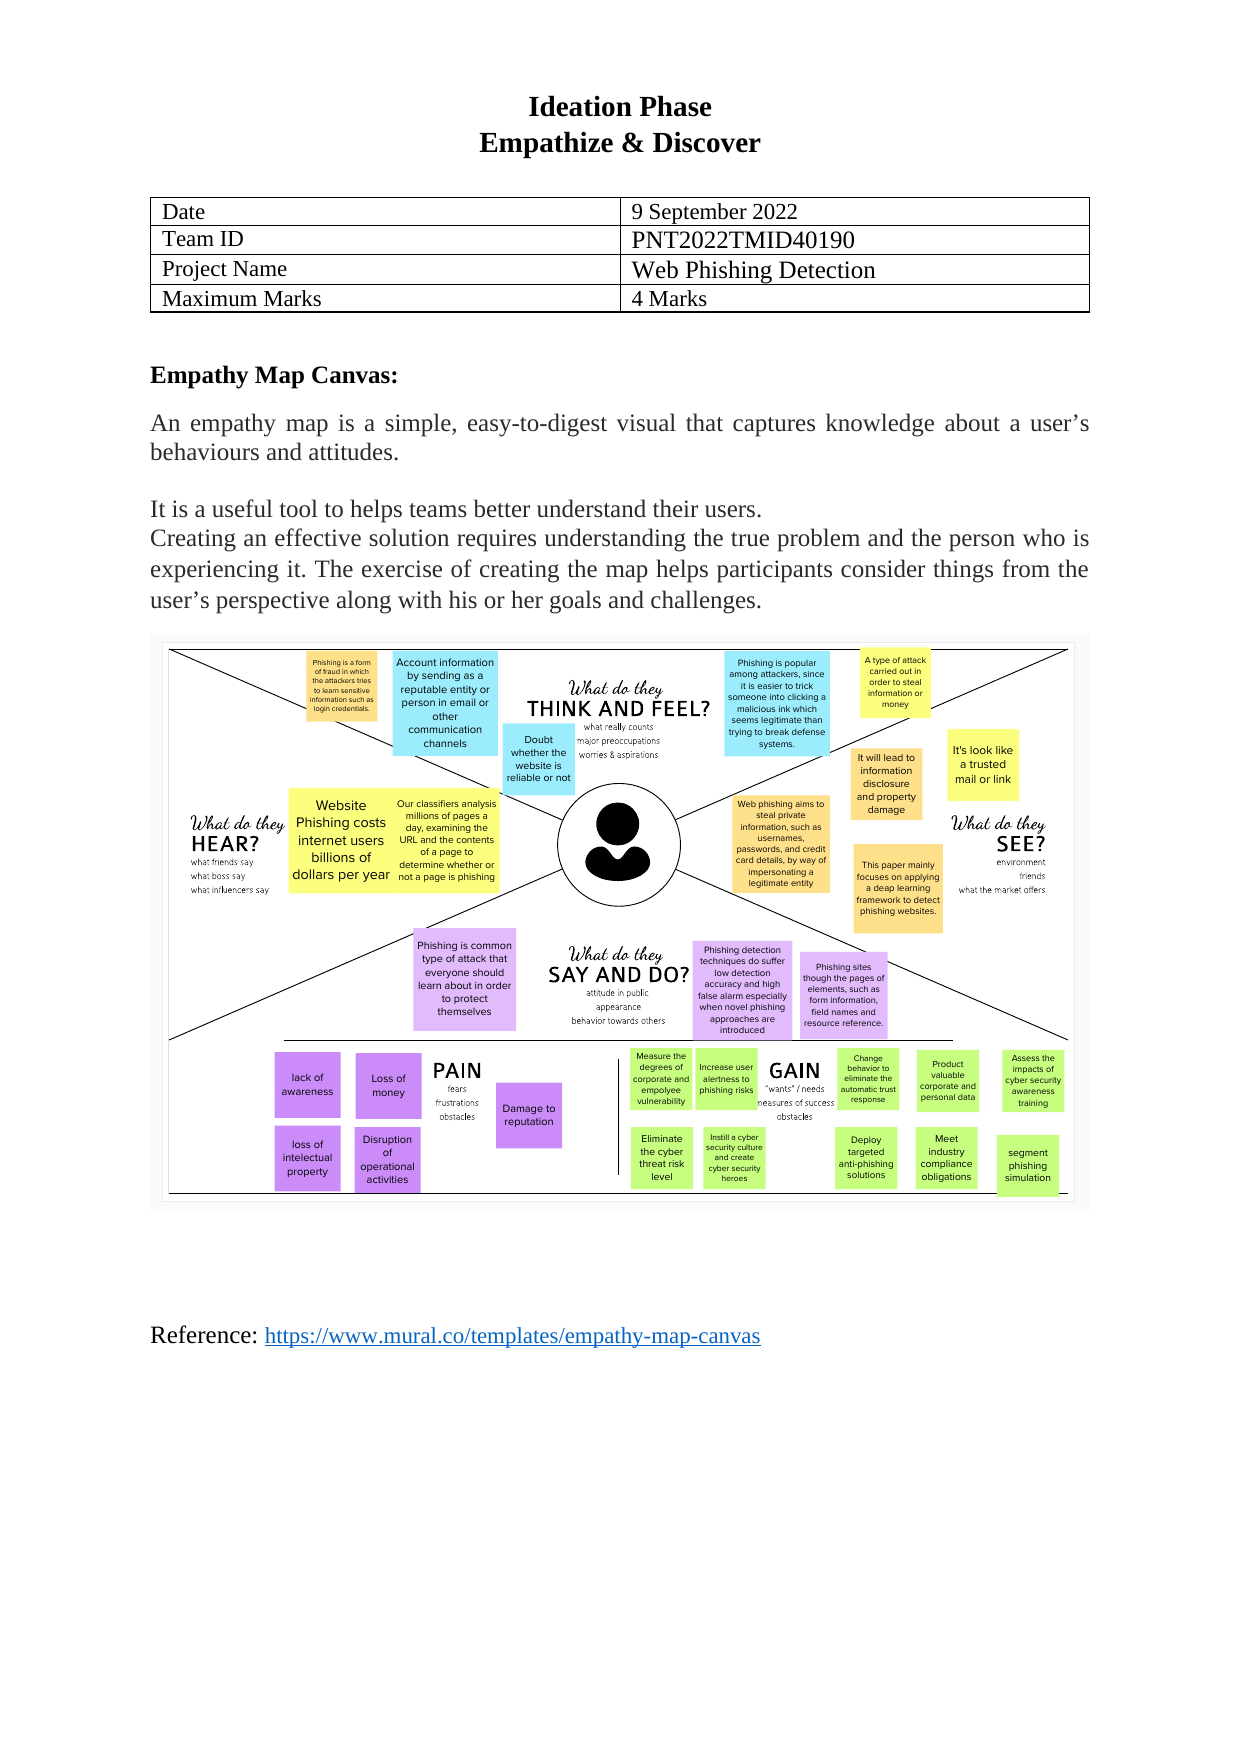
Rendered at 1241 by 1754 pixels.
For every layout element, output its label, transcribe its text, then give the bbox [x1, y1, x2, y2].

text Reference: https://www.mural.co/templates/empathy-map-canvas [150, 1320, 1090, 1349]
text Empathy Map Canvas: [150, 360, 1090, 389]
text Creating an effective solution requires understanding the true problem and the person who is experiencing it. The exercise of creating the map helps participants consider things from the user’s perspective along with his or her goals and challenges. [150, 523, 1090, 614]
table_cell 4 Marks [621, 285, 1089, 311]
table_cell Team ID [151, 226, 620, 254]
table_cell Web Phishing Detection [621, 255, 1089, 284]
table_cell PNT2022TMID40190 [621, 226, 1089, 254]
table_cell Maximum Marks [151, 285, 620, 311]
text An empathy map is a simple, easy-to-digest visual that captures knowledge about a user’s behaviours and attitudes. [150, 408, 1090, 465]
table_header Date [151, 198, 620, 224]
text Ideation Phase [150, 89, 1090, 122]
text Empathize & Discover [150, 125, 1090, 158]
text It is a useful tool to helps teams better understand their users. [150, 494, 1090, 523]
table_cell Project Name [151, 255, 620, 284]
table_header 9 September 2022 [621, 198, 1089, 224]
